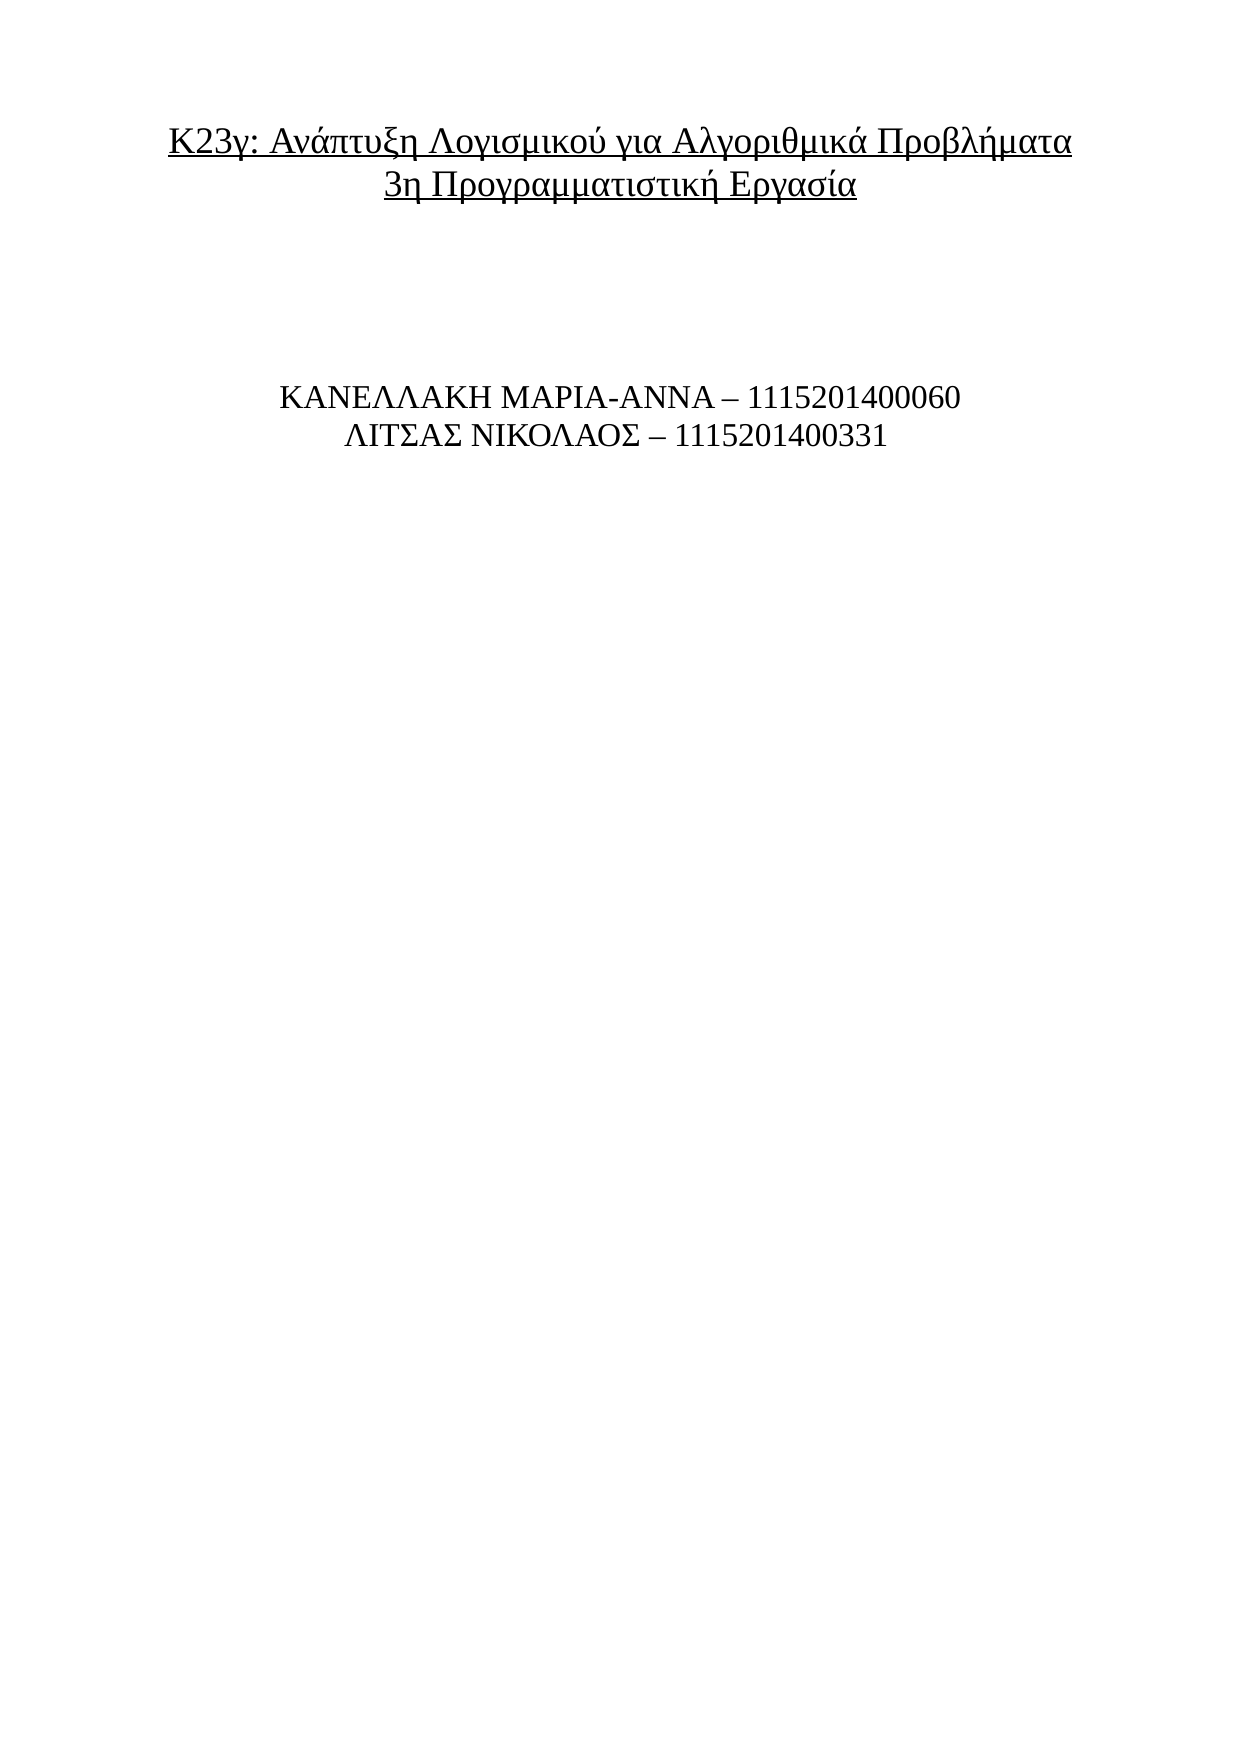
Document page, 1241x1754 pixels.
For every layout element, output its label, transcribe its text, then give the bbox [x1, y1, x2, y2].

text ΛΙΤΣΑΣ ΝΙΚΟΛΑΟΣ – 1115201400331 [118, 415, 1122, 453]
text ΚΑΝΕΛΛΑΚΗ ΜΑΡΙΑ-ΑΝΝΑ – 1115201400060 [118, 377, 1122, 415]
text Κ23γ: Ανάπτυξη Λογισμικού για Αλγοριθμικά Προβλήματα [118, 118, 1122, 161]
text 3η Προγραμματιστική Εργασία [118, 161, 1122, 204]
